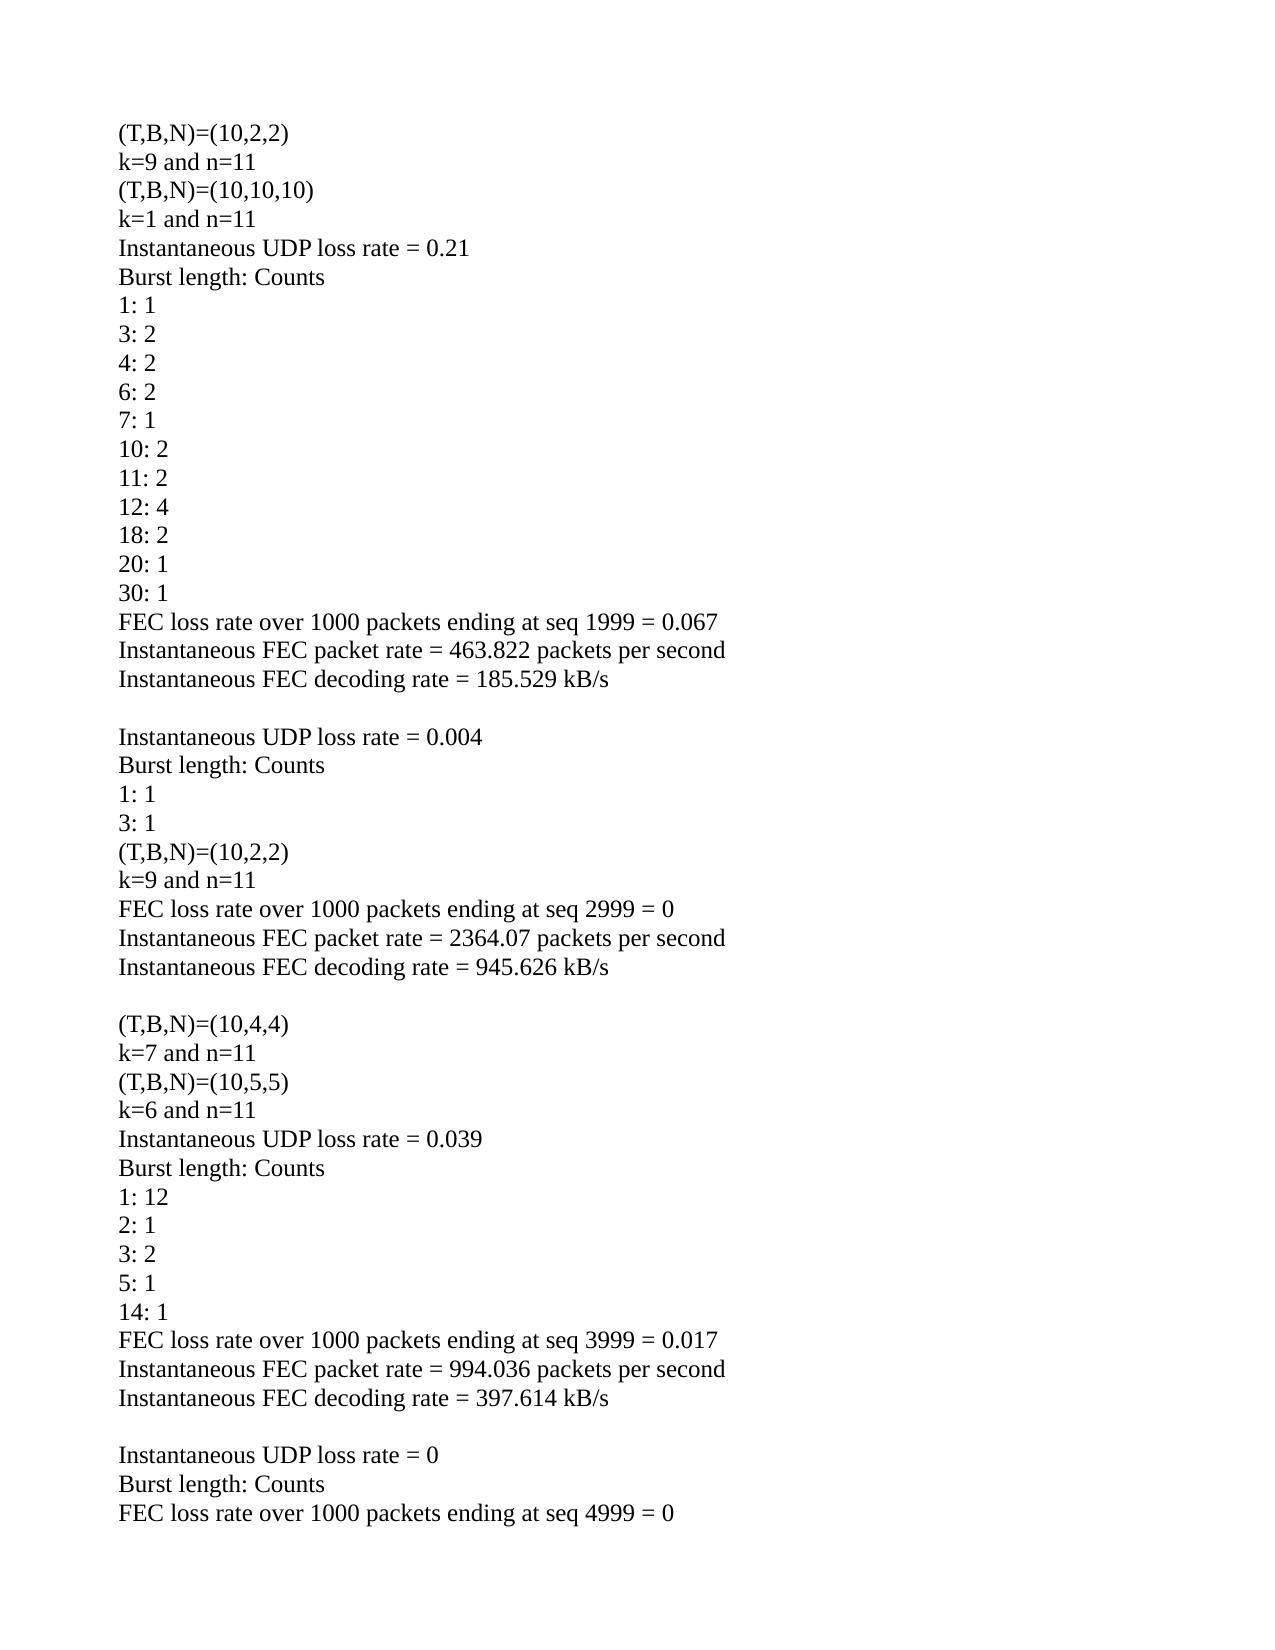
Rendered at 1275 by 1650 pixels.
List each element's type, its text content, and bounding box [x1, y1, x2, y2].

text (T,B,N)=(10,2,2) [118, 837, 1157, 866]
text 20: 1 [118, 549, 1157, 578]
text (T,B,N)=(10,10,10) [118, 176, 1157, 204]
text Instantaneous FEC packet rate = 994.036 packets per second [118, 1354, 1157, 1383]
text Burst length: Counts [118, 1469, 1157, 1498]
text 14: 1 [118, 1297, 1157, 1326]
text k=7 and n=11 [118, 1038, 1157, 1067]
text 10: 2 [118, 434, 1157, 463]
text 18: 2 [118, 521, 1157, 549]
text FEC loss rate over 1000 packets ending at seq 3999 = 0.017 [118, 1326, 1157, 1354]
text 3: 2 [118, 319, 1157, 348]
text 11: 2 [118, 463, 1157, 492]
text k=1 and n=11 [118, 204, 1157, 233]
text Instantaneous UDP loss rate = 0.004 [118, 722, 1157, 751]
text Burst length: Counts [118, 1153, 1157, 1182]
text 2: 1 [118, 1211, 1157, 1239]
text k=9 and n=11 [118, 866, 1157, 894]
text 3: 1 [118, 808, 1157, 837]
text Instantaneous FEC decoding rate = 185.529 kB/s [118, 664, 1157, 693]
text Instantaneous UDP loss rate = 0 [118, 1441, 1157, 1469]
text Burst length: Counts [118, 751, 1157, 779]
text 1: 12 [118, 1182, 1157, 1211]
text Instantaneous FEC packet rate = 2364.07 packets per second [118, 923, 1157, 952]
text k=6 and n=11 [118, 1096, 1157, 1124]
text Burst length: Counts [118, 262, 1157, 291]
text 4: 2 [118, 348, 1157, 377]
text FEC loss rate over 1000 packets ending at seq 1999 = 0.067 [118, 607, 1157, 636]
text 7: 1 [118, 406, 1157, 434]
text 6: 2 [118, 377, 1157, 406]
text 1: 1 [118, 779, 1157, 808]
text FEC loss rate over 1000 packets ending at seq 4999 = 0 [118, 1498, 1157, 1527]
text k=9 and n=11 [118, 147, 1157, 176]
text 30: 1 [118, 578, 1157, 607]
text Instantaneous FEC decoding rate = 397.614 kB/s [118, 1383, 1157, 1412]
text 3: 2 [118, 1239, 1157, 1268]
text Instantaneous UDP loss rate = 0.039 [118, 1124, 1157, 1153]
text Instantaneous FEC decoding rate = 945.626 kB/s [118, 952, 1157, 981]
text 1: 1 [118, 291, 1157, 319]
text (T,B,N)=(10,4,4) [118, 1009, 1157, 1038]
text FEC loss rate over 1000 packets ending at seq 2999 = 0 [118, 894, 1157, 923]
text 5: 1 [118, 1268, 1157, 1297]
text Instantaneous FEC packet rate = 463.822 packets per second [118, 636, 1157, 664]
text (T,B,N)=(10,5,5) [118, 1067, 1157, 1096]
text 12: 4 [118, 492, 1157, 521]
text Instantaneous UDP loss rate = 0.21 [118, 233, 1157, 262]
text (T,B,N)=(10,2,2) [118, 118, 1157, 147]
